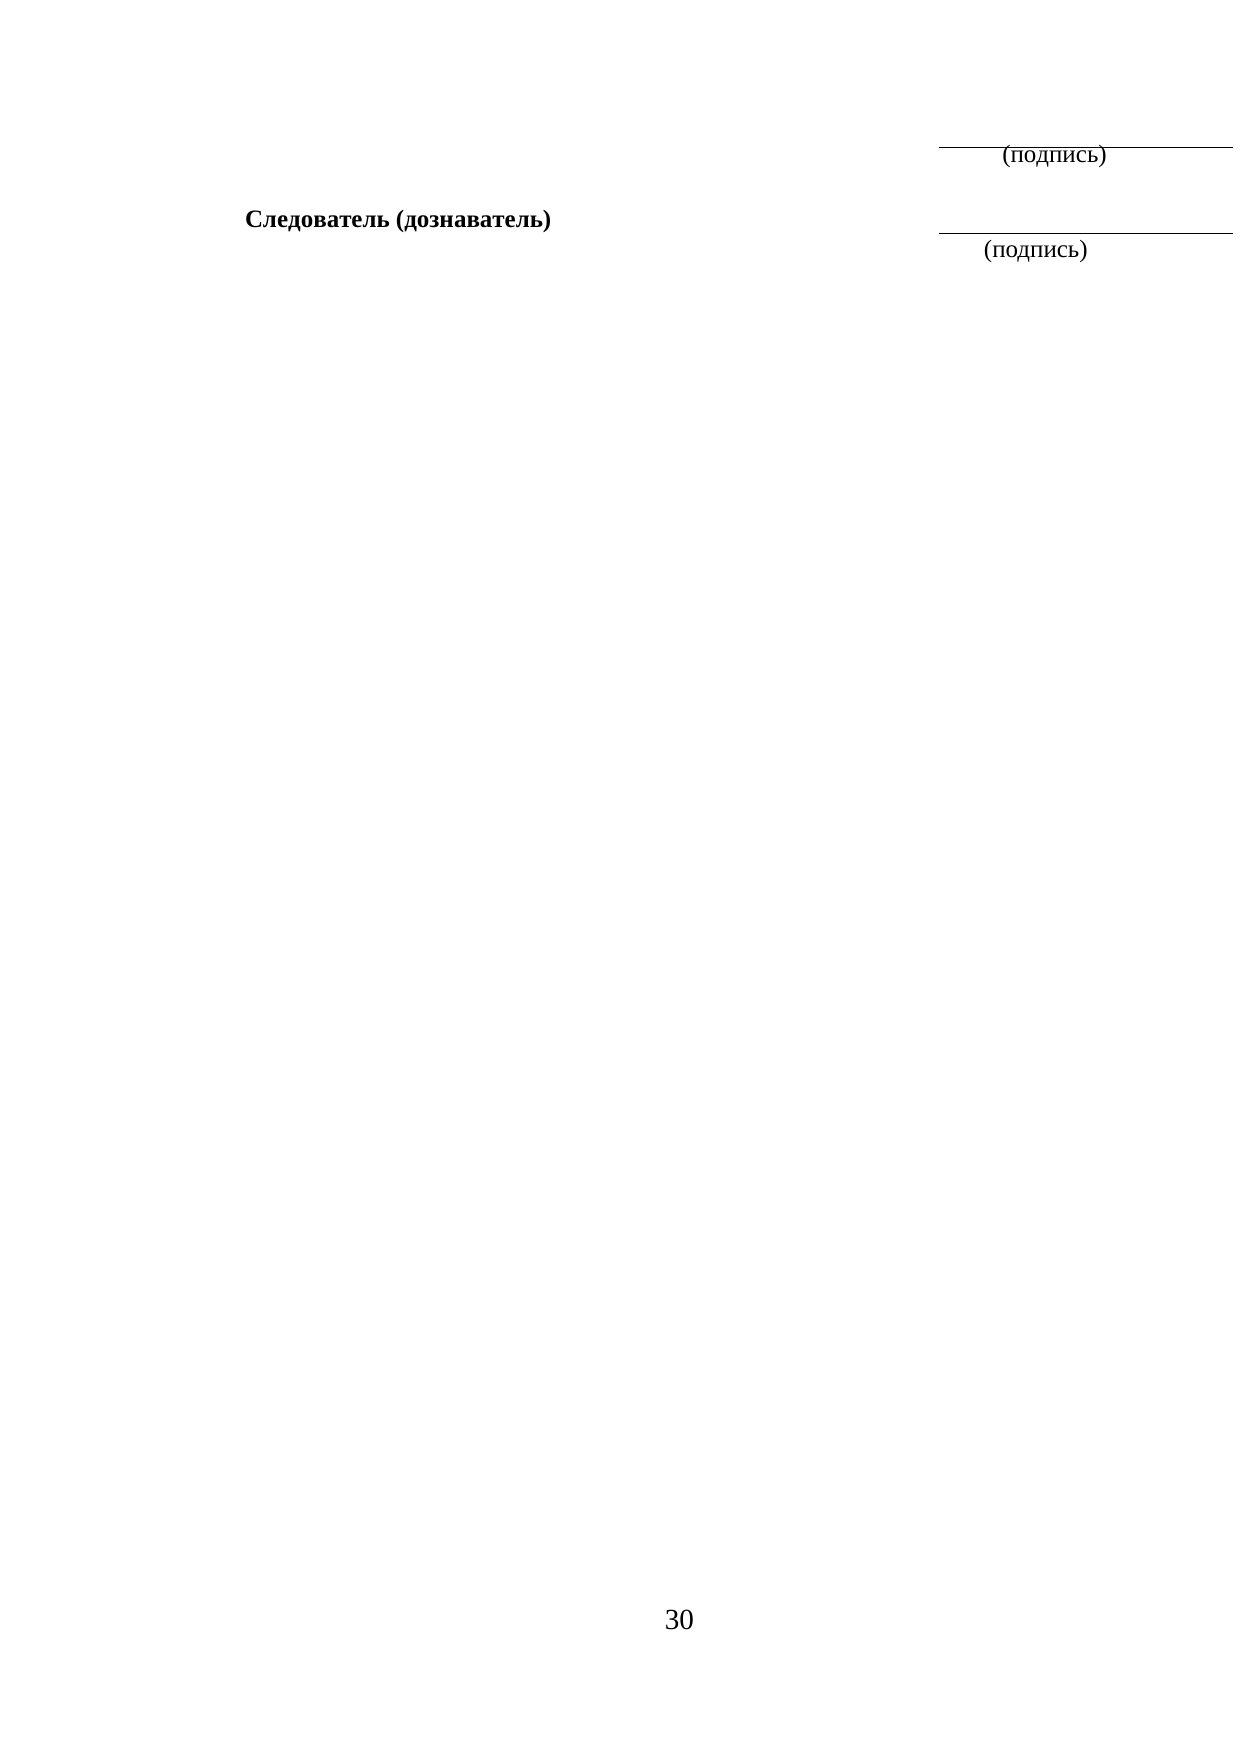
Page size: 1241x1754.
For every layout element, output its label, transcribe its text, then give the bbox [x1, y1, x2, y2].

table_header Следователь (дознаватель) [177, 204, 938, 233]
table_header [177, 118, 938, 147]
text (подпись) [693, 234, 1181, 263]
table_header [939, 118, 1233, 147]
table_header [939, 204, 1233, 233]
text (подпись) [927, 148, 1181, 167]
